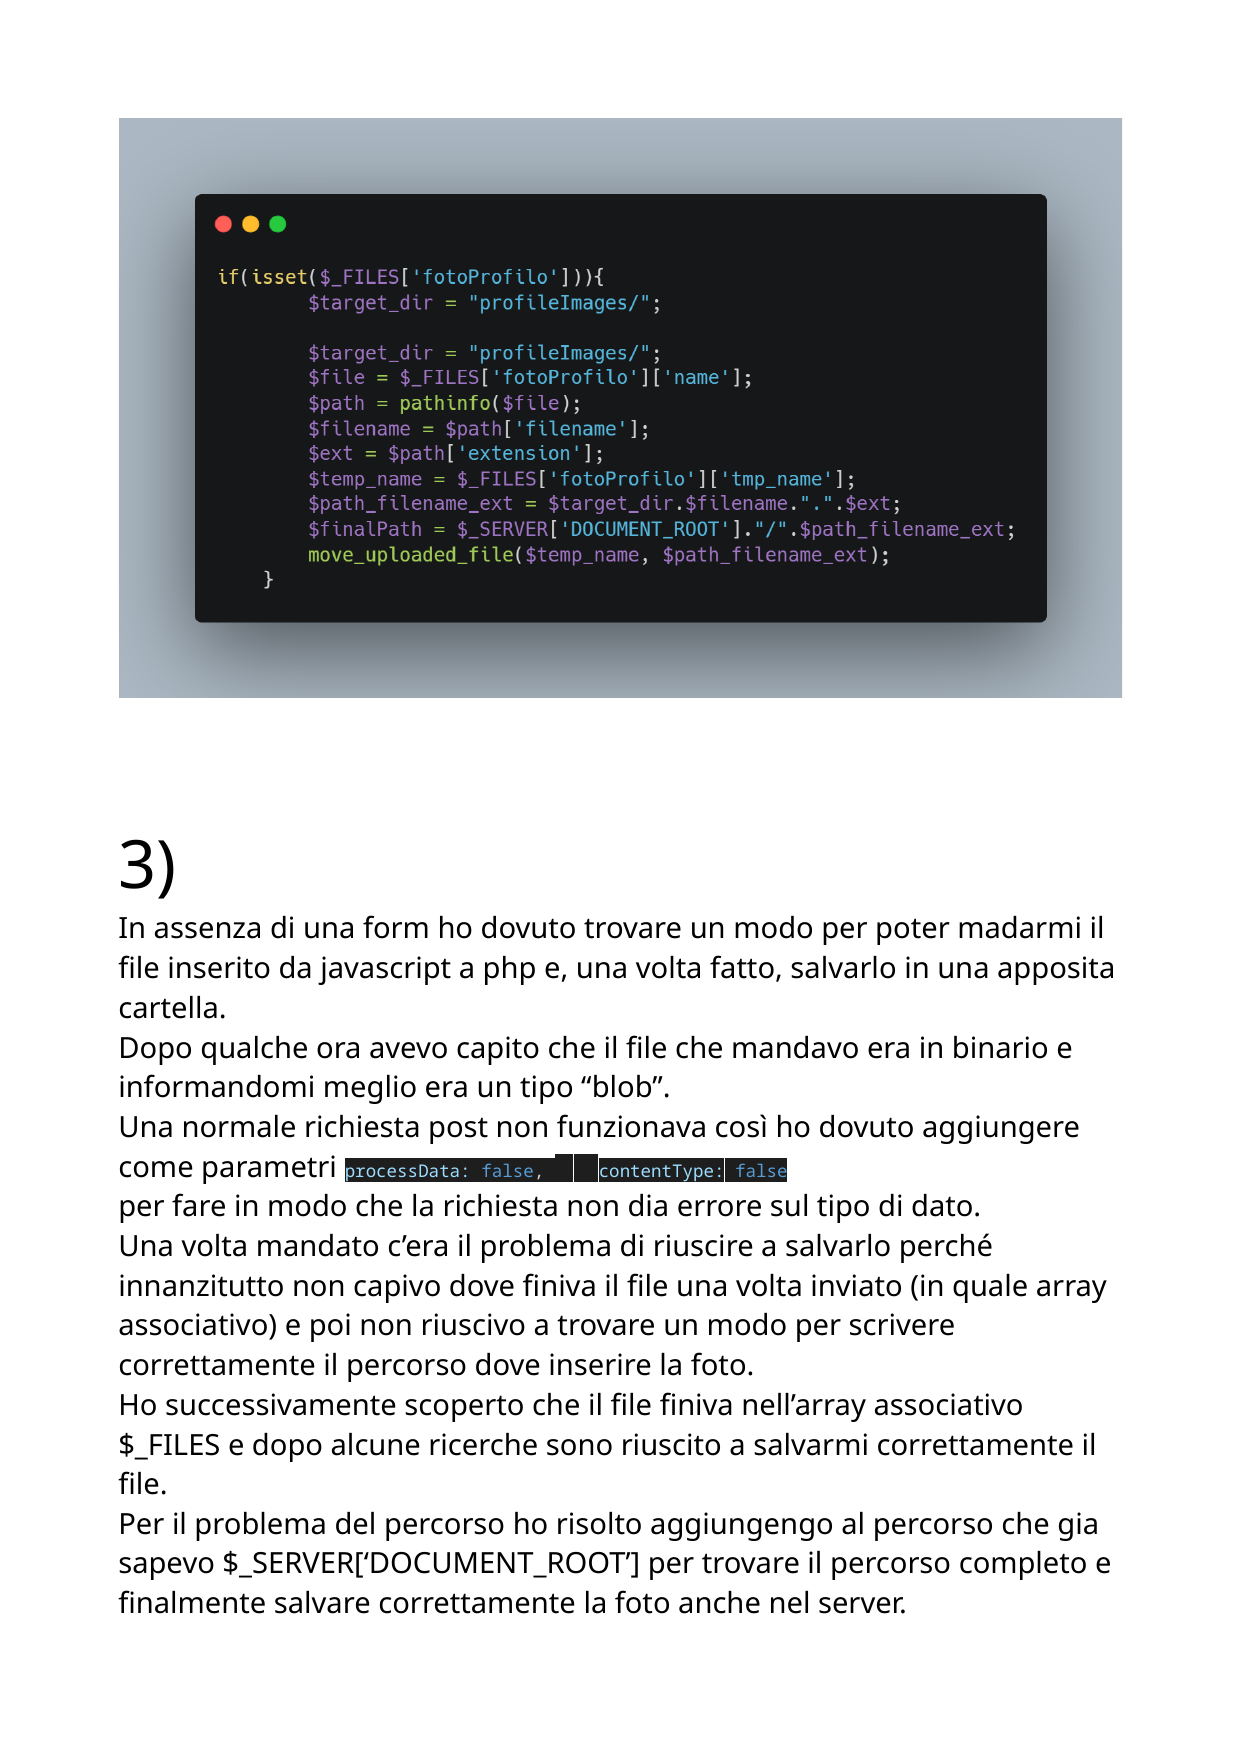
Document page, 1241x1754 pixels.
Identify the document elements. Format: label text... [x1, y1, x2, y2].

text Ho successivamente scoperto che il file finiva nell’array associativo $_FILES e dopo alcune ricerche sono riuscito a salvarmi correttamente il file. [118, 1384, 1122, 1503]
text 3) [118, 817, 1122, 908]
picture [118, 118, 1123, 698]
text Per il problema del percorso ho risolto aggiungengo al percorso che gia sapevo $_SERVER[‘DOCUMENT_ROOT’] per trovare il percorso completo e finalmente salvare correttamente la foto anche nel server. [118, 1503, 1122, 1622]
text per fare in modo che la richiesta non dia errore sul tipo di dato. [118, 1186, 1122, 1225]
text Una normale richiesta post non funzionava così ho dovuto aggiungere come parametri processData: false, contentType: false [118, 1106, 1122, 1186]
text Dopo qualche ora avevo capito che il file che mandavo era in binario e informandomi meglio era un tipo “blob”. [118, 1027, 1122, 1106]
text Una volta mandato c’era il problema di riuscire a salvarlo perché innanzitutto non capivo dove finiva il file una volta inviato (in quale array associativo) e poi non riuscivo a trovare un modo per scrivere correttamente il percorso dove inserire la foto. [118, 1225, 1122, 1384]
text In assenza di una form ho dovuto trovare un modo per poter madarmi il file inserito da javascript a php e, una volta fatto, salvarlo in una apposita cartella. [118, 908, 1122, 1027]
